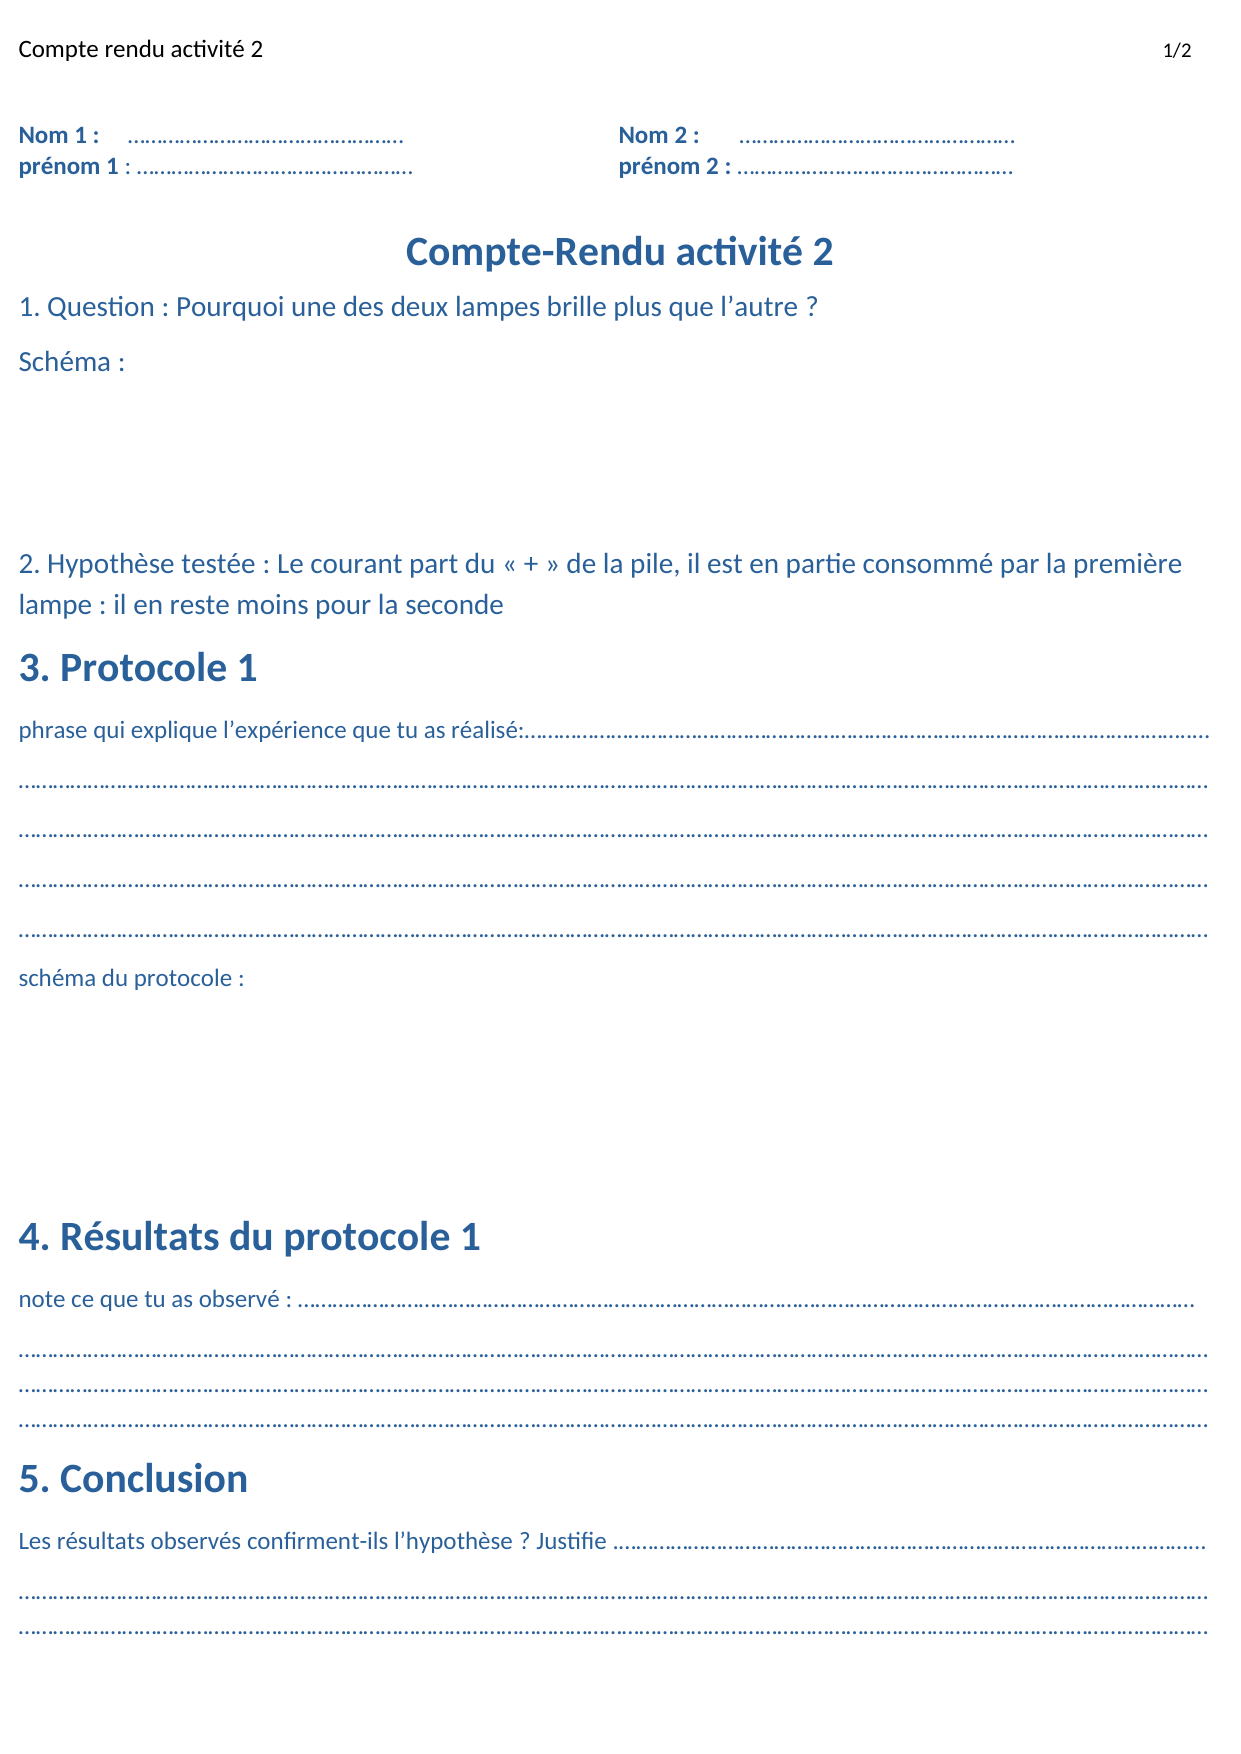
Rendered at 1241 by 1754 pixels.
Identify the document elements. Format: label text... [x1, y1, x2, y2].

text ……………………………………………………………………………………………………………………………………………………………………………………………………………………………………………………………………………………………………………………………………………………………………………………………………………………………………………………………………………………………………………………………………………………………………… [18, 1333, 1221, 1433]
text Schéma : [18, 343, 1221, 379]
title Nom 1 : ………………………………………… Nom 2 : ………………………………………… [18, 119, 1221, 149]
text 3. Protocole 1 [18, 641, 1221, 692]
text note ce que tu as observé : ………………………………………………………………………………………………………………………………………… [18, 1283, 1221, 1314]
text 2. Hypothèse testée : Le courant part du « + » de la pile, il est en partie consommé par la première lampe : il en reste moins pour la seconde [18, 545, 1221, 622]
text ……………………………………………………………………………………………………………………………………………………………………………………… [18, 913, 1221, 943]
text ……………………………………………………………………………………………………………………………………………………………………………………… [18, 764, 1221, 794]
text phrase qui explique l’expérience que tu as réalisé:……………………………………………………………………………………………………..… [18, 714, 1221, 745]
text ……………………………………………………………………………………………………………………………………………………………………………………… [18, 814, 1221, 844]
text 1. Question : Pourquoi une des deux lampes brille plus que l’autre ? [18, 288, 1221, 323]
title Compte-Rendu activité 2 [18, 224, 1221, 275]
text Les résultats observés confirment-ils l’hypothèse ? Justifie .………………………………………………………………………………………... [18, 1526, 1221, 1556]
text schéma du protocole : [18, 962, 1221, 993]
text 4. Résultats du protocole 1 [18, 1210, 1221, 1261]
text prénom 1 : ………………………………………… prénom 2 : ………………………………………… [18, 150, 1221, 181]
text ……………………………………………………………………………………………………………………………………………………………………………………… [18, 863, 1221, 894]
text ……………………………………………………………………………………………………………………………………………………………………………………………………………………………………………………………………………………………………………………………………………………………………………… [18, 1575, 1221, 1641]
text 5. Conclusion [18, 1452, 1221, 1503]
